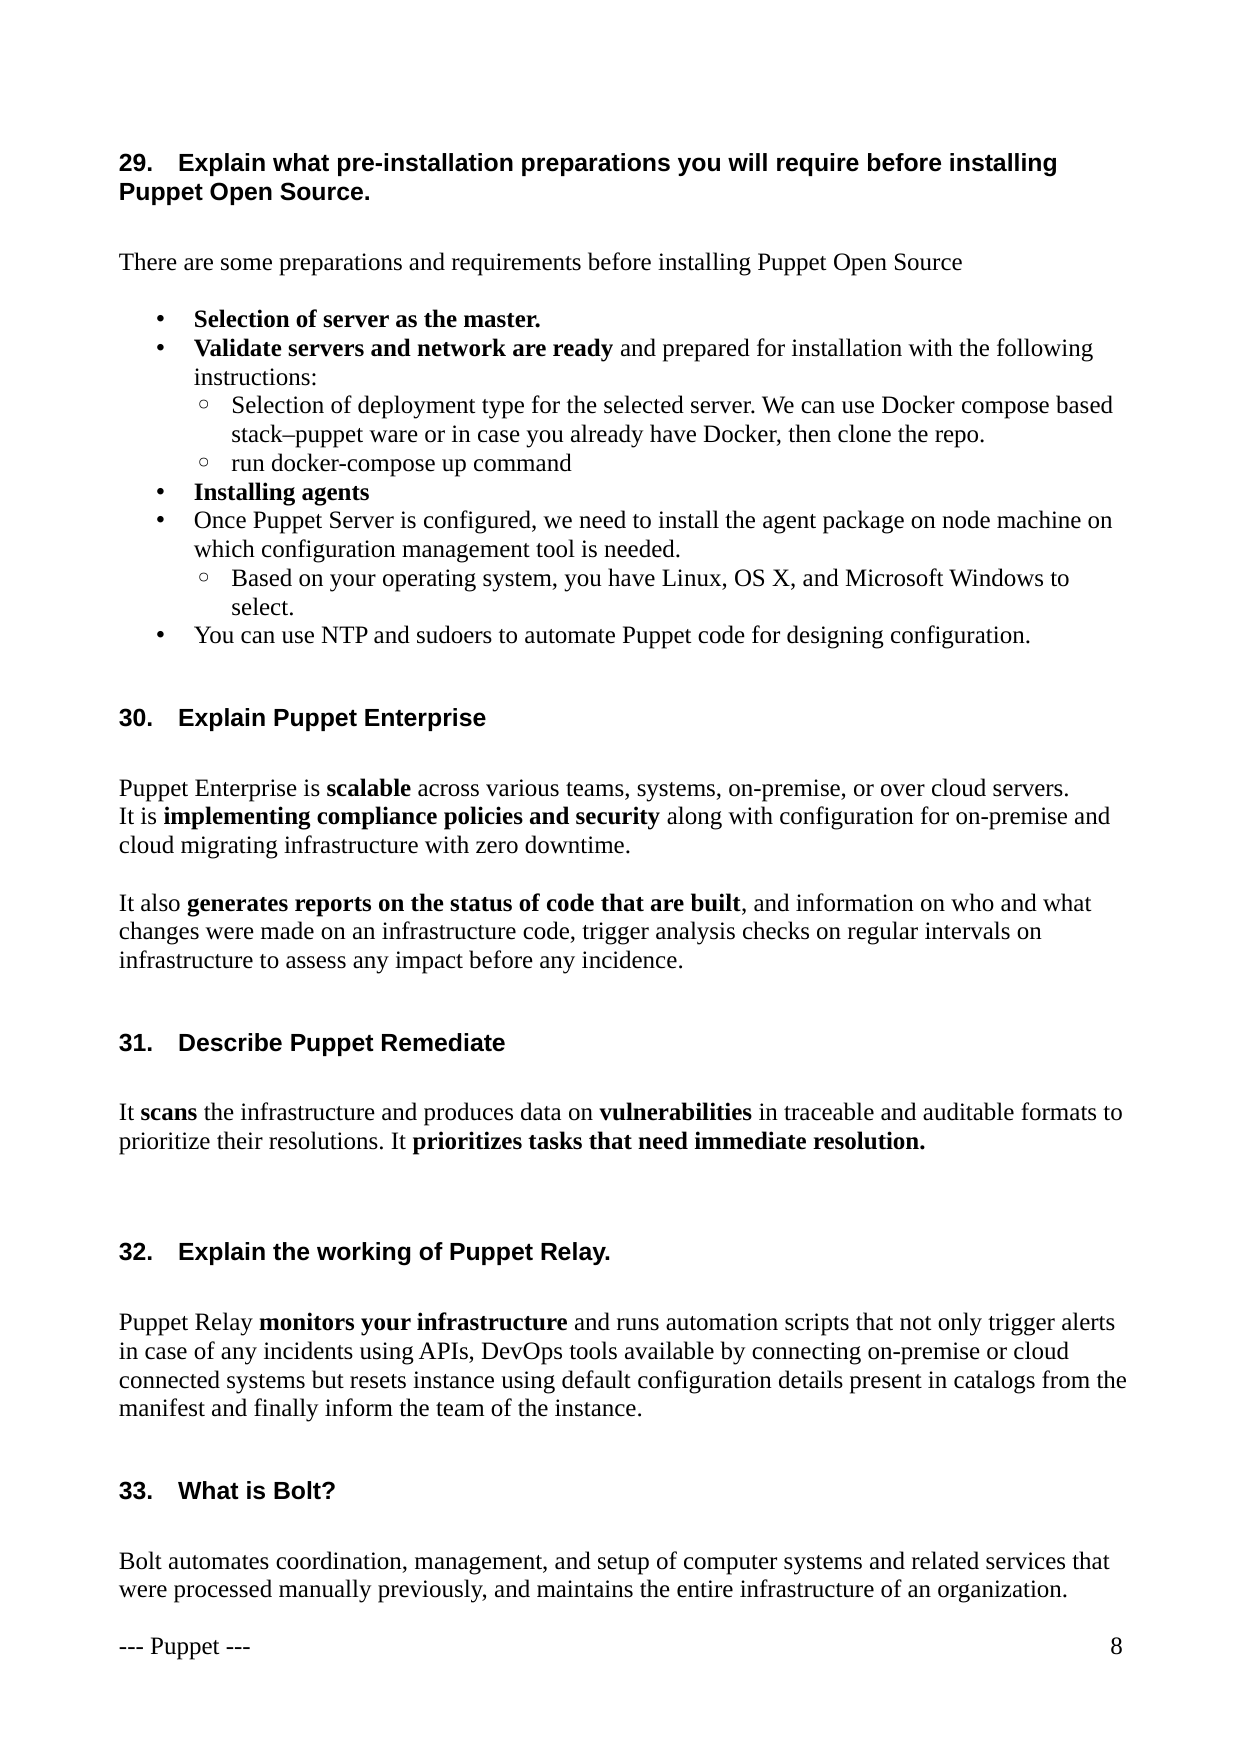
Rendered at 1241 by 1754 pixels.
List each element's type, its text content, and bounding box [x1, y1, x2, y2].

list Selection of deployment type for the selected server. We can use Docker compose based stack–puppet ware or in case you already have Docker, then clone the repo. [194, 390, 1134, 448]
text Bolt automates coordination, management, and setup of computer systems and related services that were processed manually previously, and maintains the entire infrastructure of an organization. [119, 1546, 1134, 1603]
list Validate servers and network are ready and prepared for installation with the following instructions: [156, 333, 1134, 390]
subtitle Describe Puppet Remediate [119, 1028, 1134, 1056]
text Puppet Enterprise is scalable across various teams, systems, on-premise, or over cloud servers. [119, 773, 1134, 801]
text It also generates reports on the status of code that are built, and information on who and what changes were made on an infrastructure code, trigger analysis checks on regular intervals on infrastructure to assess any impact before any incidence. [119, 888, 1134, 974]
list You can use NTP and sudoers to automate Puppet code for designing configuration. [156, 620, 1134, 649]
list run docker-compose up command [194, 448, 1134, 477]
subtitle What is Bolt? [119, 1476, 1134, 1504]
subtitle Explain Puppet Enterprise [119, 703, 1134, 731]
subtitle Explain what pre-installation preparations you will require before installing Puppet Open Source. [119, 148, 1134, 205]
list Selection of server as the master. [156, 304, 1134, 333]
list Once Puppet Server is configured, we need to install the agent package on node machine on which configuration management tool is needed. [156, 505, 1134, 563]
text It is implementing compliance policies and security along with configuration for on-premise and cloud migrating infrastructure with zero downtime. [119, 801, 1134, 859]
list Based on your operating system, you have Linux, OS X, and Microsoft Windows to select. [194, 563, 1134, 620]
subtitle Explain the working of Puppet Relay. [119, 1237, 1134, 1266]
list Installing agents [156, 477, 1134, 505]
text There are some preparations and requirements before installing Puppet Open Source [119, 247, 1134, 275]
text Puppet Relay monitors your infrastructure and runs automation scripts that not only trigger alerts in case of any incidents using APIs, DevOps tools available by connecting on-premise or cloud connected systems but resets instance using default configuration details present in catalogs from the manifest and finally inform the team of the instance. [119, 1307, 1134, 1422]
text It scans the infrastructure and produces data on vulnerabilities in traceable and auditable formats to prioritize their resolutions. It prioritizes tasks that need immediate resolution. [119, 1097, 1134, 1155]
